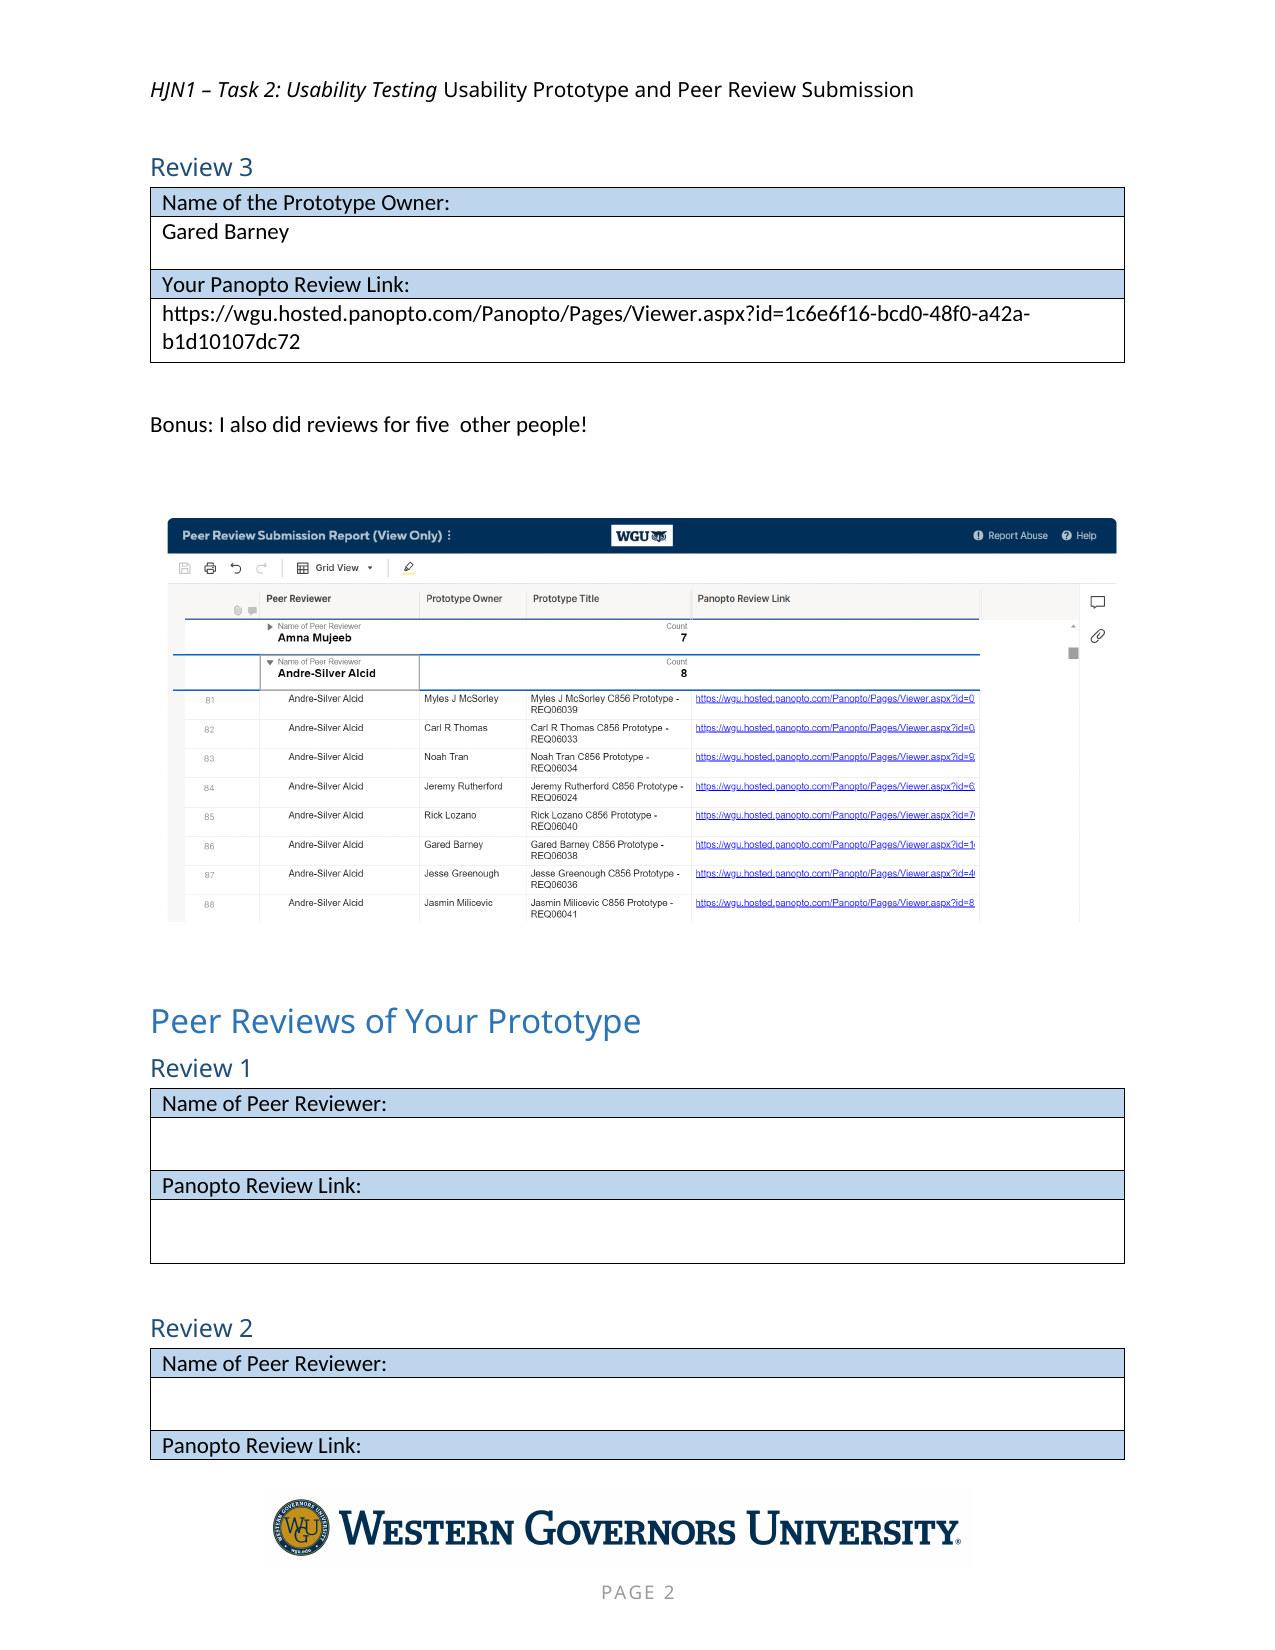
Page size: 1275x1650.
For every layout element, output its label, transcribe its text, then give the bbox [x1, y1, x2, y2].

table_header Name of the Prototype Owner: [151, 188, 1124, 216]
table_cell Your Panopto Review Link: [151, 270, 1124, 298]
text Bonus: I also did reviews for five other people! [150, 410, 1125, 438]
picture [263, 1488, 974, 1567]
table_cell Gared Barney [151, 217, 1124, 269]
table_cell Panopto Review Link: [151, 1171, 1124, 1199]
subtitle Review 1 [150, 1051, 1125, 1085]
table_cell Panopto Review Link: [151, 1431, 1124, 1459]
table_cell [151, 1200, 1124, 1263]
table_cell [151, 1378, 1124, 1430]
subtitle Review 2 [150, 1311, 1125, 1345]
subtitle Review 3 [150, 150, 1125, 184]
picture [150, 503, 1125, 922]
table_cell [151, 1118, 1124, 1170]
table_header Name of Peer Reviewer: [151, 1349, 1124, 1377]
table_cell https://wgu.hosted.panopto.com/Panopto/Pages/Viewer.aspx?id=1c6e6f16-bcd0-48f0-a42a-b1d10107dc72 [151, 299, 1124, 362]
table_header Name of Peer Reviewer: [151, 1089, 1124, 1117]
subtitle Peer Reviews of Your Prototype [150, 998, 1125, 1043]
